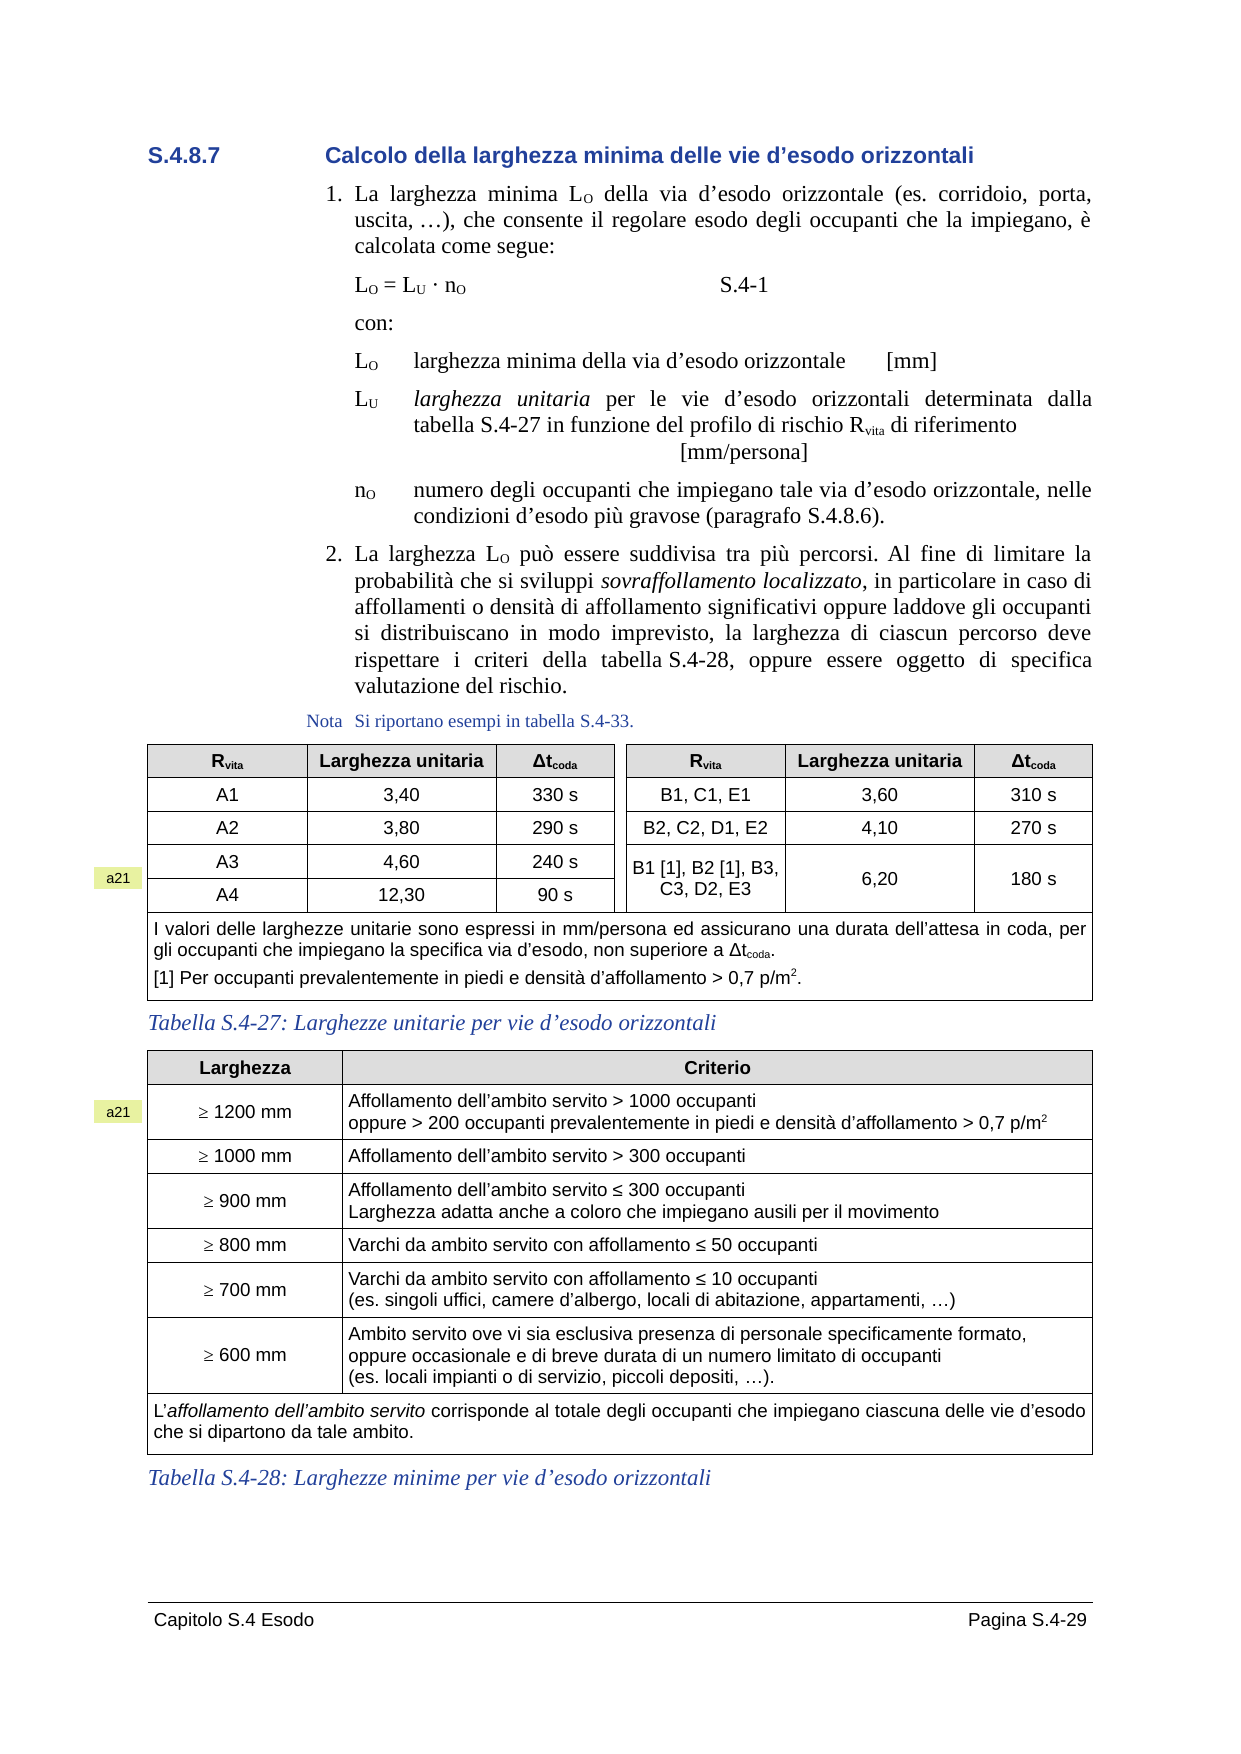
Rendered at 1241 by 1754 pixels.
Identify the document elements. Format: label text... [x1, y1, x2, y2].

table_cell ≥ 1000 mm [148, 1140, 342, 1173]
list La larghezza LO può essere suddivisa tra più percorsi. Al fine di limitare la probabilità che si sviluppi sovraffollamento localizzato, in particolare in caso di affollamenti o densità di affollamento significativi oppure laddove gli occupanti si distribuiscano in modo imprevisto, la larghezza di ciascun percorso deve rispettare i criteri della tabella S.4-28, oppure essere oggetto di specifica valutazione del rischio. [342, 540, 1093, 698]
table_cell ≥ 600 mm [148, 1318, 342, 1393]
table_cell Varchi da ambito servito con affollamento ≤ 50 occupanti [343, 1229, 1092, 1261]
table_cell ≥ 900 mm [148, 1174, 342, 1228]
table_cell Affollamento dell’ambito servito > 1000 occupanti oppure > 200 occupanti prevalentemente in piedi e densità d’affollamento > 0,7 p/m2 [343, 1085, 1092, 1139]
table_cell 3,60 [786, 778, 974, 811]
text nO numero degli occupanti che impiegano tale via d’esodo orizzontale, nelle condizioni d’esodo più gravose (paragrafo S.4.8.6). [354, 476, 1093, 529]
table_cell 6,20 [786, 845, 974, 911]
table_cell 290 s [497, 812, 614, 844]
table_cell L’affollamento dell’ambito servito corrisponde al totale degli occupanti che impiegano ciascuna delle vie d’esodo che si dipartono da tale ambito. [148, 1394, 1092, 1454]
table_cell Affollamento dell’ambito servito > 300 occupanti [343, 1140, 1092, 1173]
table_cell 180 s [975, 845, 1092, 911]
table_header Δtcoda [975, 745, 1092, 777]
table_cell ≥ 700 mm [148, 1263, 342, 1317]
text Tabella S.4-27: Larghezze unitarie per vie d’esodo orizzontali [148, 1009, 1093, 1036]
table_header Larghezza [148, 1051, 342, 1084]
table_header Larghezza unitaria [308, 745, 496, 777]
table_cell Ambito servito ove vi sia esclusiva presenza di personale specificamente formato, oppure occasionale e di breve durata di un numero limitato di occupanti (es. locali impianti o di servizio, piccoli depositi, …). [343, 1318, 1092, 1393]
table_cell 4,10 [786, 812, 974, 844]
table_cell A4 [148, 879, 307, 911]
table_cell B2, C2, D1, E2 [627, 812, 785, 844]
table_cell A2 [148, 812, 307, 844]
table_header Δtcoda [497, 745, 614, 777]
list La larghezza minima LO della via d’esodo orizzontale (es. corridoio, porta, uscita, …), che consente il regolare esodo degli occupanti che la impiegano, è calcolata come segue: [342, 180, 1093, 259]
table_cell B1, C1, E1 [627, 778, 785, 811]
table_header Larghezza unitaria [786, 745, 974, 777]
text con: [354, 309, 1093, 335]
text LO larghezza minima della via d’esodo orizzontale [mm] [354, 347, 1093, 373]
table_cell [615, 811, 626, 844]
table_cell 330 s [497, 778, 614, 811]
table_cell 310 s [975, 778, 1092, 811]
table_cell A1 [148, 778, 307, 811]
list Si riportano esempi in tabella S.4-33. [342, 710, 1093, 732]
table_header Rvita [148, 745, 307, 777]
table_cell 3,80 [308, 812, 496, 844]
table_cell I valori delle larghezze unitarie sono espressi in mm/persona ed assicurano una durata dell’attesa in coda, per gli occupanti che impiegano la specifica via d’esodo, non superiore a Δtcoda. [1] Per occupanti prevalentemente in piedi e densità d’affollamento > 0,7 p/m2. [148, 913, 1092, 1000]
text Tabella S.4-28: Larghezze minime per vie d’esodo orizzontali [148, 1464, 1093, 1490]
table_cell [615, 878, 626, 911]
table_cell 4,60 [308, 845, 496, 878]
table_cell Varchi da ambito servito con affollamento ≤ 10 occupanti (es. singoli uffici, camere d’albergo, locali di abitazione, appartamenti, …) [343, 1263, 1092, 1317]
table_cell Affollamento dell’ambito servito ≤ 300 occupanti Larghezza adatta anche a coloro che impiegano ausili per il movimento [343, 1174, 1092, 1228]
table_cell B1 [1], B2 [1], B3, C3, D2, E3 [627, 845, 785, 911]
table_cell [615, 777, 626, 811]
table_header Rvita [627, 745, 785, 777]
text LO = LU · nO S.4-1 [354, 271, 1093, 297]
table_cell 12,30 [308, 879, 496, 911]
table_cell 3,40 [308, 778, 496, 811]
table_cell 270 s [975, 812, 1092, 844]
table_header [615, 744, 626, 777]
table_header Criterio [343, 1051, 1092, 1084]
table_cell 240 s [497, 845, 614, 878]
subtitle Calcolo della larghezza minima delle vie d’esodo orizzontali [148, 142, 1093, 168]
text LU larghezza unitaria per le vie d’esodo orizzontali determinata dalla tabella S.4-27 in funzione del profilo di rischio Rvita di riferimento [mm/persona] [354, 385, 1093, 464]
table_cell 90 s [497, 879, 614, 911]
table_cell [615, 844, 626, 878]
table_cell A3 [148, 845, 307, 878]
table_cell ≥ 800 mm [148, 1229, 342, 1261]
table_cell ≥ 1200 mm [148, 1085, 342, 1139]
